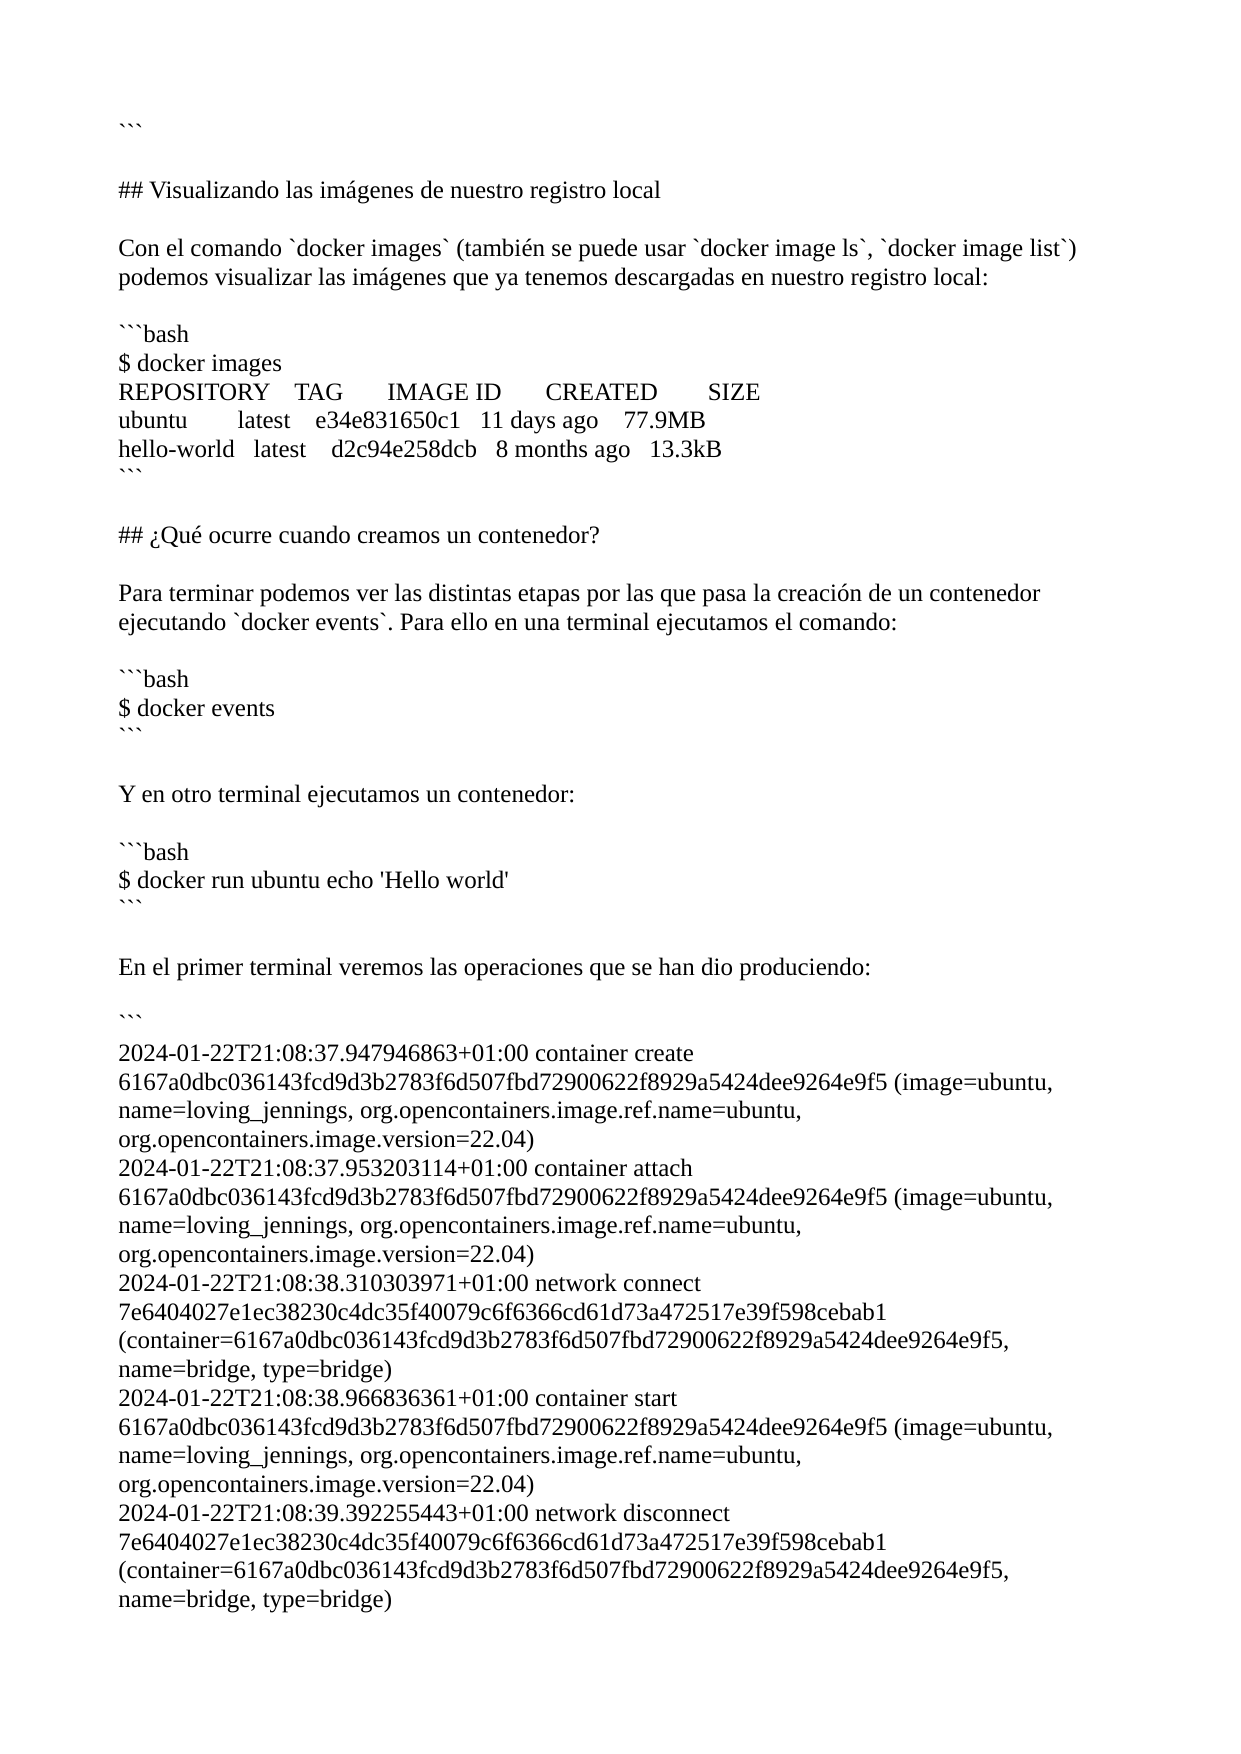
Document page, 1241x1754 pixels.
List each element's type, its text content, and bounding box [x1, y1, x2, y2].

text ## Visualizando las imágenes de nuestro registro local [118, 176, 1122, 204]
text $ docker run ubuntu echo 'Hello world' [118, 866, 1122, 894]
text ubuntu latest e34e831650c1 11 days ago 77.9MB [118, 406, 1122, 434]
text 2024-01-22T21:08:38.966836361+01:00 container start 6167a0dbc036143fcd9d3b2783f6d507fbd72900622f8929a5424dee9264e9f5 (image=ubuntu, name=loving_jennings, org.opencontainers.image.ref.name=ubuntu, org.opencontainers.image.version=22.04) [118, 1383, 1122, 1498]
text Para terminar podemos ver las distintas etapas por las que pasa la creación de un contenedor ejecutando `docker events`. Para ello en una terminal ejecutamos el comando: [118, 578, 1122, 636]
text ``` [118, 463, 1122, 492]
text Y en otro terminal ejecutamos un contenedor: [118, 779, 1122, 808]
text ```bash [118, 319, 1122, 348]
text $ docker images [118, 348, 1122, 377]
text ``` [118, 118, 1122, 147]
text ## ¿Qué ocurre cuando creamos un contenedor? [118, 521, 1122, 549]
text 2024-01-22T21:08:37.947946863+01:00 container create 6167a0dbc036143fcd9d3b2783f6d507fbd72900622f8929a5424dee9264e9f5 (image=ubuntu, name=loving_jennings, org.opencontainers.image.ref.name=ubuntu, org.opencontainers.image.version=22.04) [118, 1038, 1122, 1153]
text ```bash [118, 664, 1122, 693]
text Con el comando `docker images` (también se puede usar `docker image ls`, `docker image list`) podemos visualizar las imágenes que ya tenemos descargadas en nuestro registro local: [118, 233, 1122, 291]
text 2024-01-22T21:08:39.392255443+01:00 network disconnect 7e6404027e1ec38230c4dc35f40079c6f6366cd61d73a472517e39f598cebab1 (container=6167a0dbc036143fcd9d3b2783f6d507fbd72900622f8929a5424dee9264e9f5, name=bridge, type=bridge) [118, 1498, 1122, 1613]
text $ docker events [118, 693, 1122, 722]
text 2024-01-22T21:08:38.310303971+01:00 network connect 7e6404027e1ec38230c4dc35f40079c6f6366cd61d73a472517e39f598cebab1 (container=6167a0dbc036143fcd9d3b2783f6d507fbd72900622f8929a5424dee9264e9f5, name=bridge, type=bridge) [118, 1268, 1122, 1383]
text REPOSITORY TAG IMAGE ID CREATED SIZE [118, 377, 1122, 406]
text ``` [118, 1009, 1122, 1038]
text ``` [118, 894, 1122, 923]
text ``` [118, 722, 1122, 751]
text En el primer terminal veremos las operaciones que se han dio produciendo: [118, 952, 1122, 981]
text hello-world latest d2c94e258dcb 8 months ago 13.3kB [118, 434, 1122, 463]
text ```bash [118, 837, 1122, 866]
text 2024-01-22T21:08:37.953203114+01:00 container attach 6167a0dbc036143fcd9d3b2783f6d507fbd72900622f8929a5424dee9264e9f5 (image=ubuntu, name=loving_jennings, org.opencontainers.image.ref.name=ubuntu, org.opencontainers.image.version=22.04) [118, 1153, 1122, 1268]
